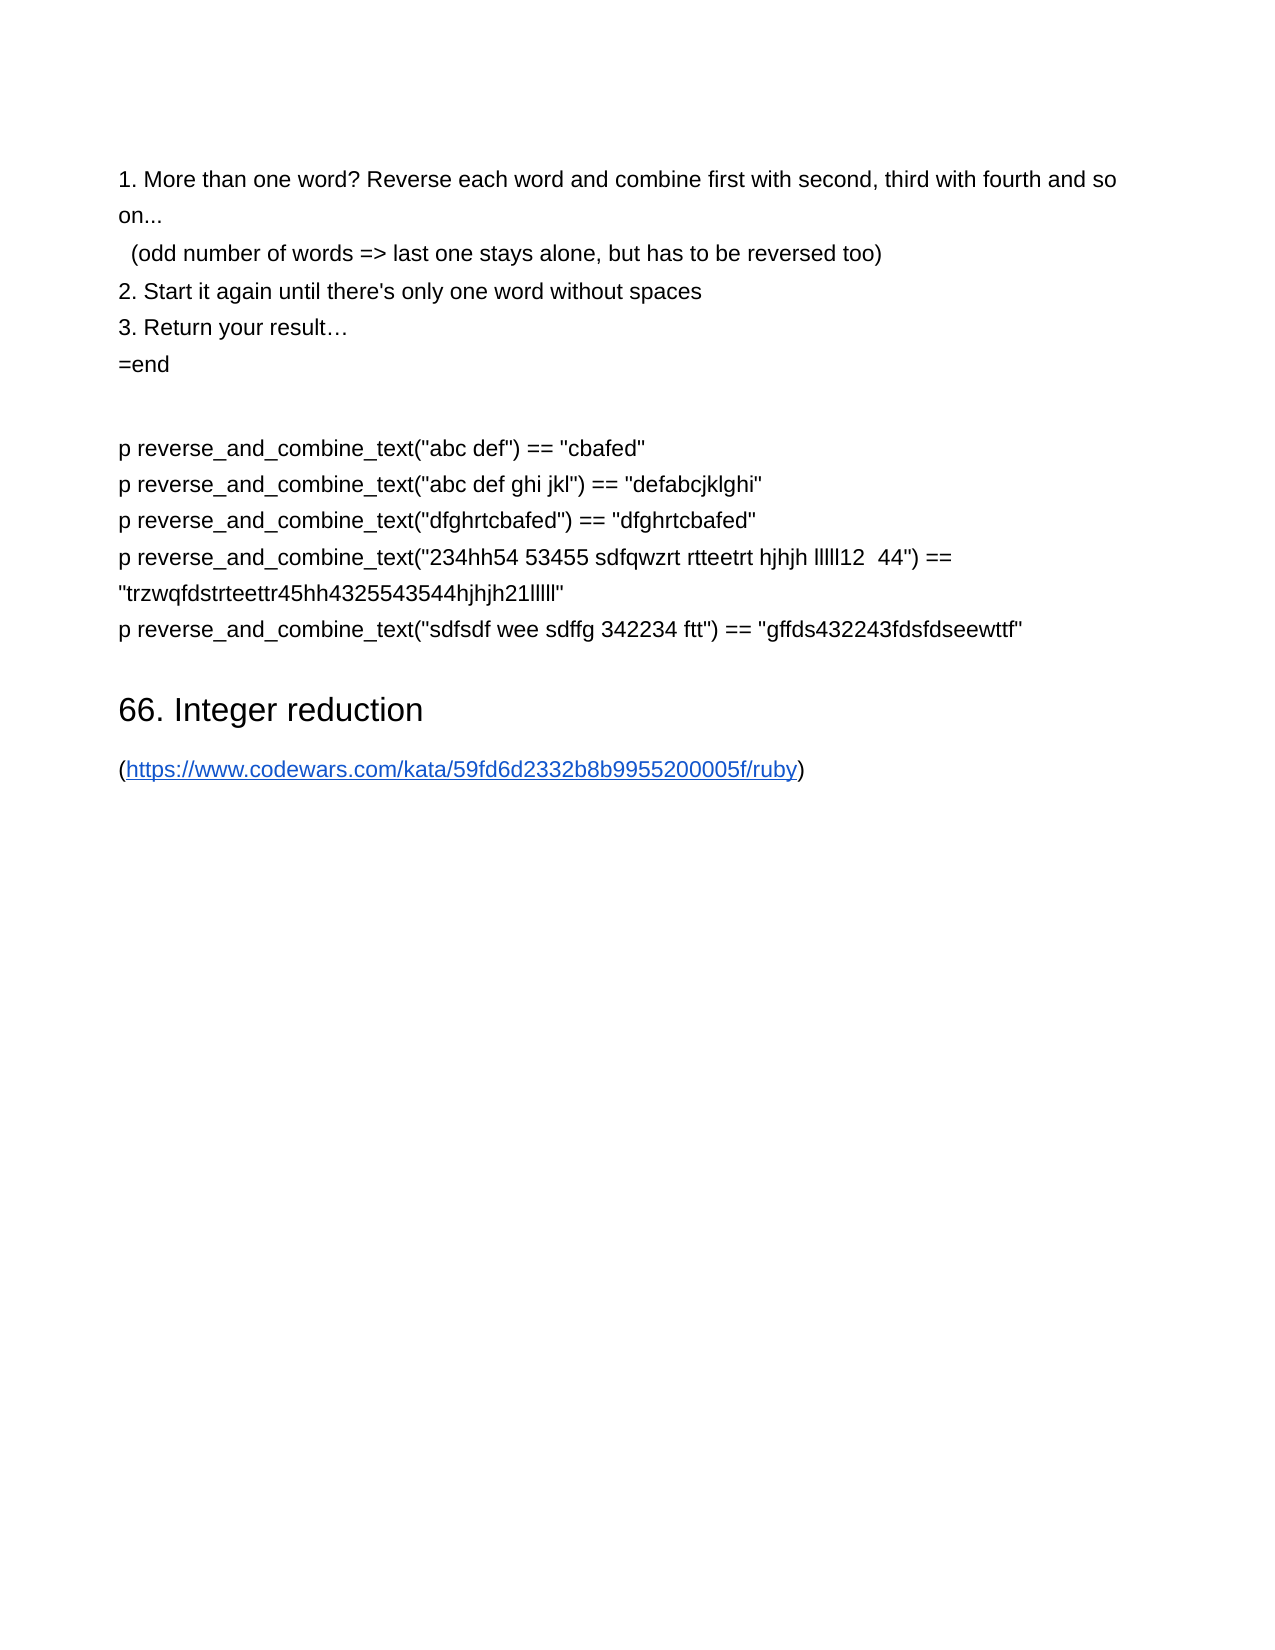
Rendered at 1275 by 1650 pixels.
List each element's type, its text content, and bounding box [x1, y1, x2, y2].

text p reverse_and_combine_text("abc def ghi jkl") == "defabcjklghi" [118, 471, 1157, 497]
text p reverse_and_combine_text("sdfsdf wee sdffg 342234 ftt") == "gffds432243fdsfdseewttf" [118, 616, 1157, 643]
text 2. Start it again until there's only one word without spaces [118, 278, 1157, 304]
text (odd number of words => last one stays alone, but has to be reversed too) [118, 238, 1157, 267]
text p reverse_and_combine_text("abc def") == "cbafed" [118, 435, 1157, 461]
subtitle 66. Integer reduction [118, 690, 1157, 729]
text 1. More than one word? Reverse each word and combine first with second, third with fourth and so on... [118, 166, 1157, 228]
text (https://www.codewars.com/kata/59fd6d2332b8b9955200005f/ruby) [118, 756, 1157, 782]
text =end [118, 351, 1157, 377]
text p reverse_and_combine_text("234hh54 53455 sdfqwzrt rtteetrt hjhjh lllll12 44") == "trzwqfdstrteettr45hh4325543544hjhjh21lllll" [118, 544, 1157, 606]
text 3. Return your result… [118, 314, 1157, 341]
text p reverse_and_combine_text("dfghrtcbafed") == "dfghrtcbafed" [118, 507, 1157, 534]
